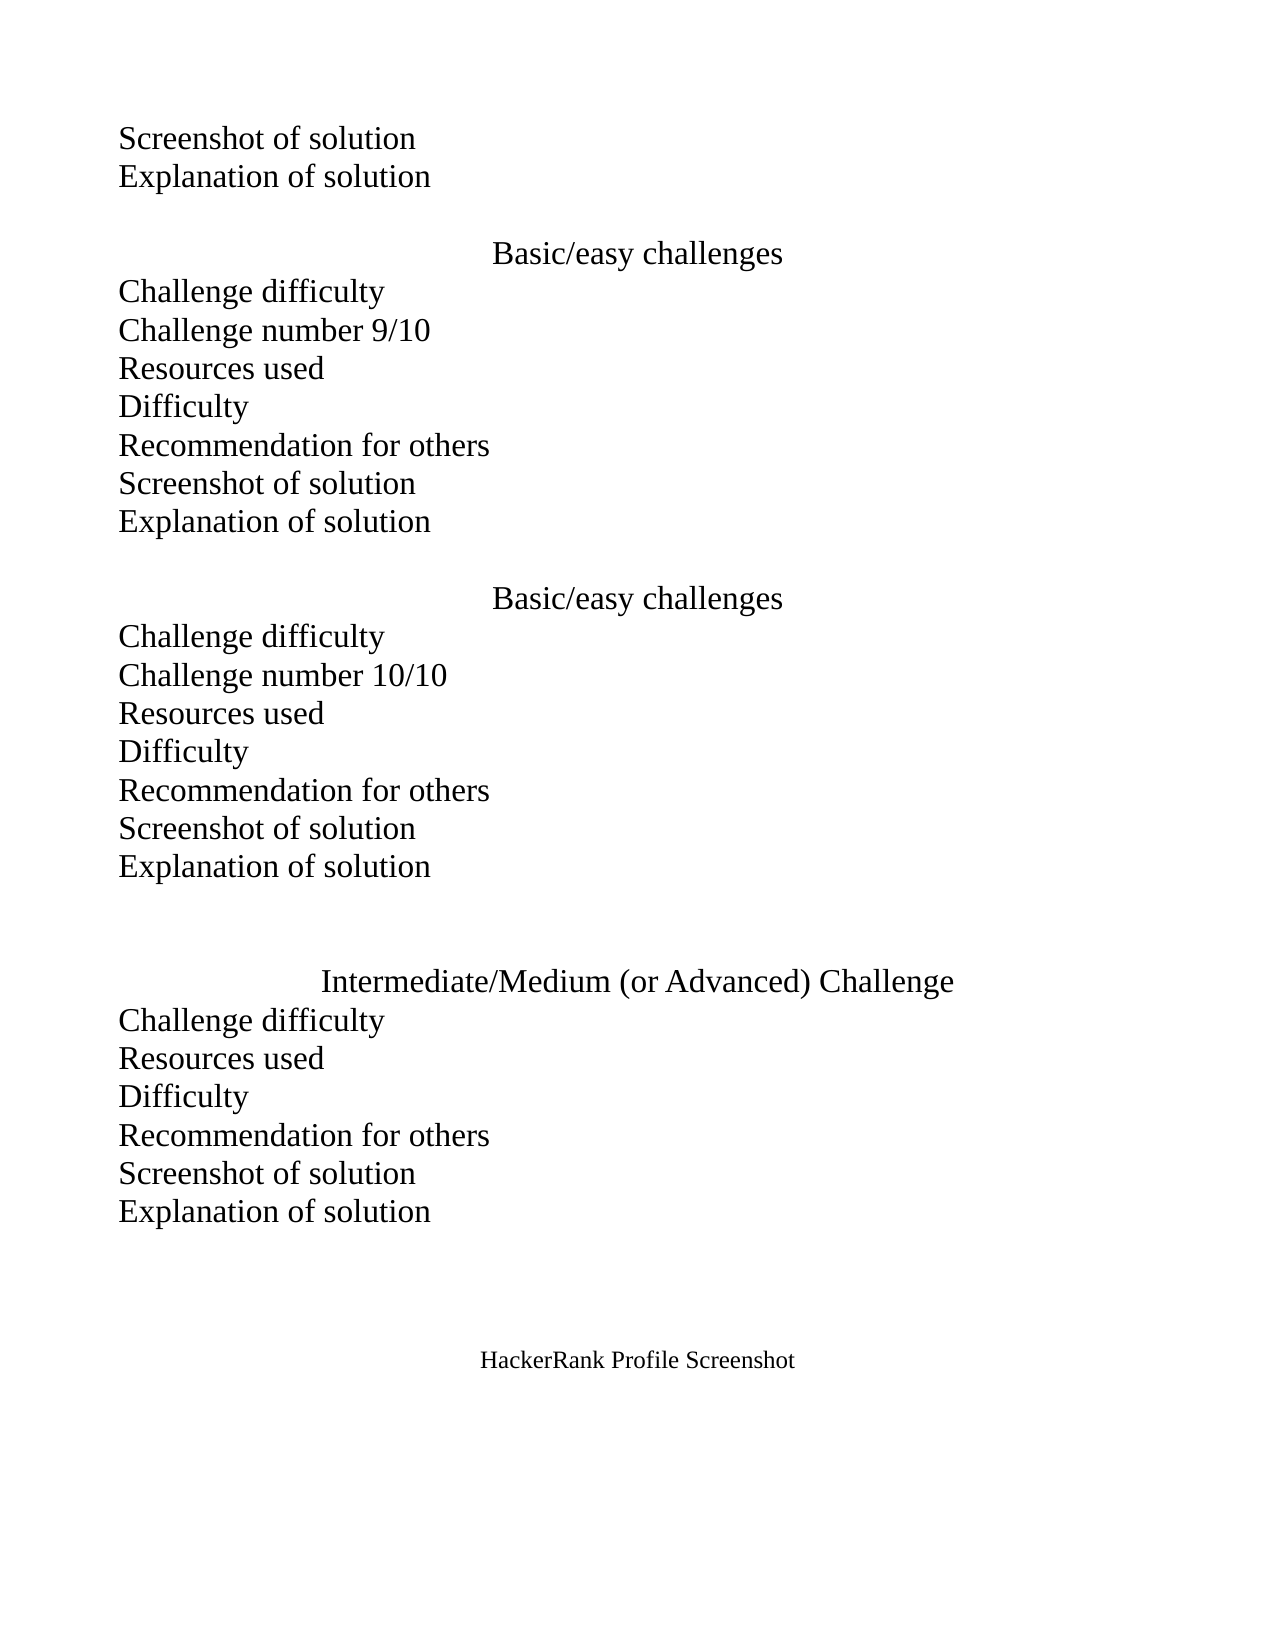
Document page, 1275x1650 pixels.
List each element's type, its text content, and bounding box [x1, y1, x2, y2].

table_cell Screenshot of solution [118, 808, 637, 846]
table_header Challenge difficulty [118, 616, 637, 655]
table_cell Explanation of solution [118, 846, 637, 885]
table_cell [638, 1038, 1157, 1076]
table_cell [638, 1076, 1157, 1115]
text Intermediate/Medium (or Advanced) Challenge [118, 961, 1157, 1000]
table_cell [638, 808, 1157, 846]
table_cell [638, 501, 1157, 540]
table_cell [638, 1115, 1157, 1153]
table_header [638, 1000, 1157, 1038]
table_cell Recommendation for others [118, 425, 637, 463]
table_cell Screenshot of solution [118, 1153, 637, 1191]
table_cell Recommendation for others [118, 1115, 637, 1153]
table_cell Resources used [118, 693, 637, 731]
table_cell Difficulty [118, 1076, 637, 1115]
table_cell [638, 386, 1157, 425]
table_cell Explanation of solution [118, 501, 637, 540]
table_cell Explanation of solution [118, 156, 637, 195]
table_cell Challenge number 10/10 [118, 655, 637, 693]
table_cell [638, 463, 1157, 501]
table_cell [638, 310, 1157, 348]
table_header [638, 616, 1157, 655]
table_cell [638, 348, 1157, 386]
table_cell Screenshot of solution [118, 463, 637, 501]
table_cell [638, 1153, 1157, 1191]
text Basic/easy challenges [118, 233, 1157, 271]
table_cell [638, 118, 1157, 156]
table_header Challenge difficulty [118, 271, 637, 310]
table_cell Resources used [118, 1038, 637, 1076]
table_cell [638, 693, 1157, 731]
table_cell [638, 156, 1157, 195]
table_cell Resources used [118, 348, 637, 386]
table_cell [638, 770, 1157, 808]
table_cell [638, 731, 1157, 770]
table_cell [638, 425, 1157, 463]
table_header [638, 271, 1157, 310]
text Basic/easy challenges [118, 578, 1157, 616]
table_cell Difficulty [118, 731, 637, 770]
table_cell [638, 1191, 1157, 1230]
table_cell Screenshot of solution [118, 118, 637, 156]
table_cell [638, 655, 1157, 693]
table_cell [638, 846, 1157, 885]
table_cell Recommendation for others [118, 770, 637, 808]
text HackerRank Profile Screenshot [118, 1345, 1157, 1373]
table_cell Explanation of solution [118, 1191, 637, 1230]
table_header Challenge difficulty [118, 1000, 637, 1038]
table_cell Challenge number 9/10 [118, 310, 637, 348]
table_cell Difficulty [118, 386, 637, 425]
